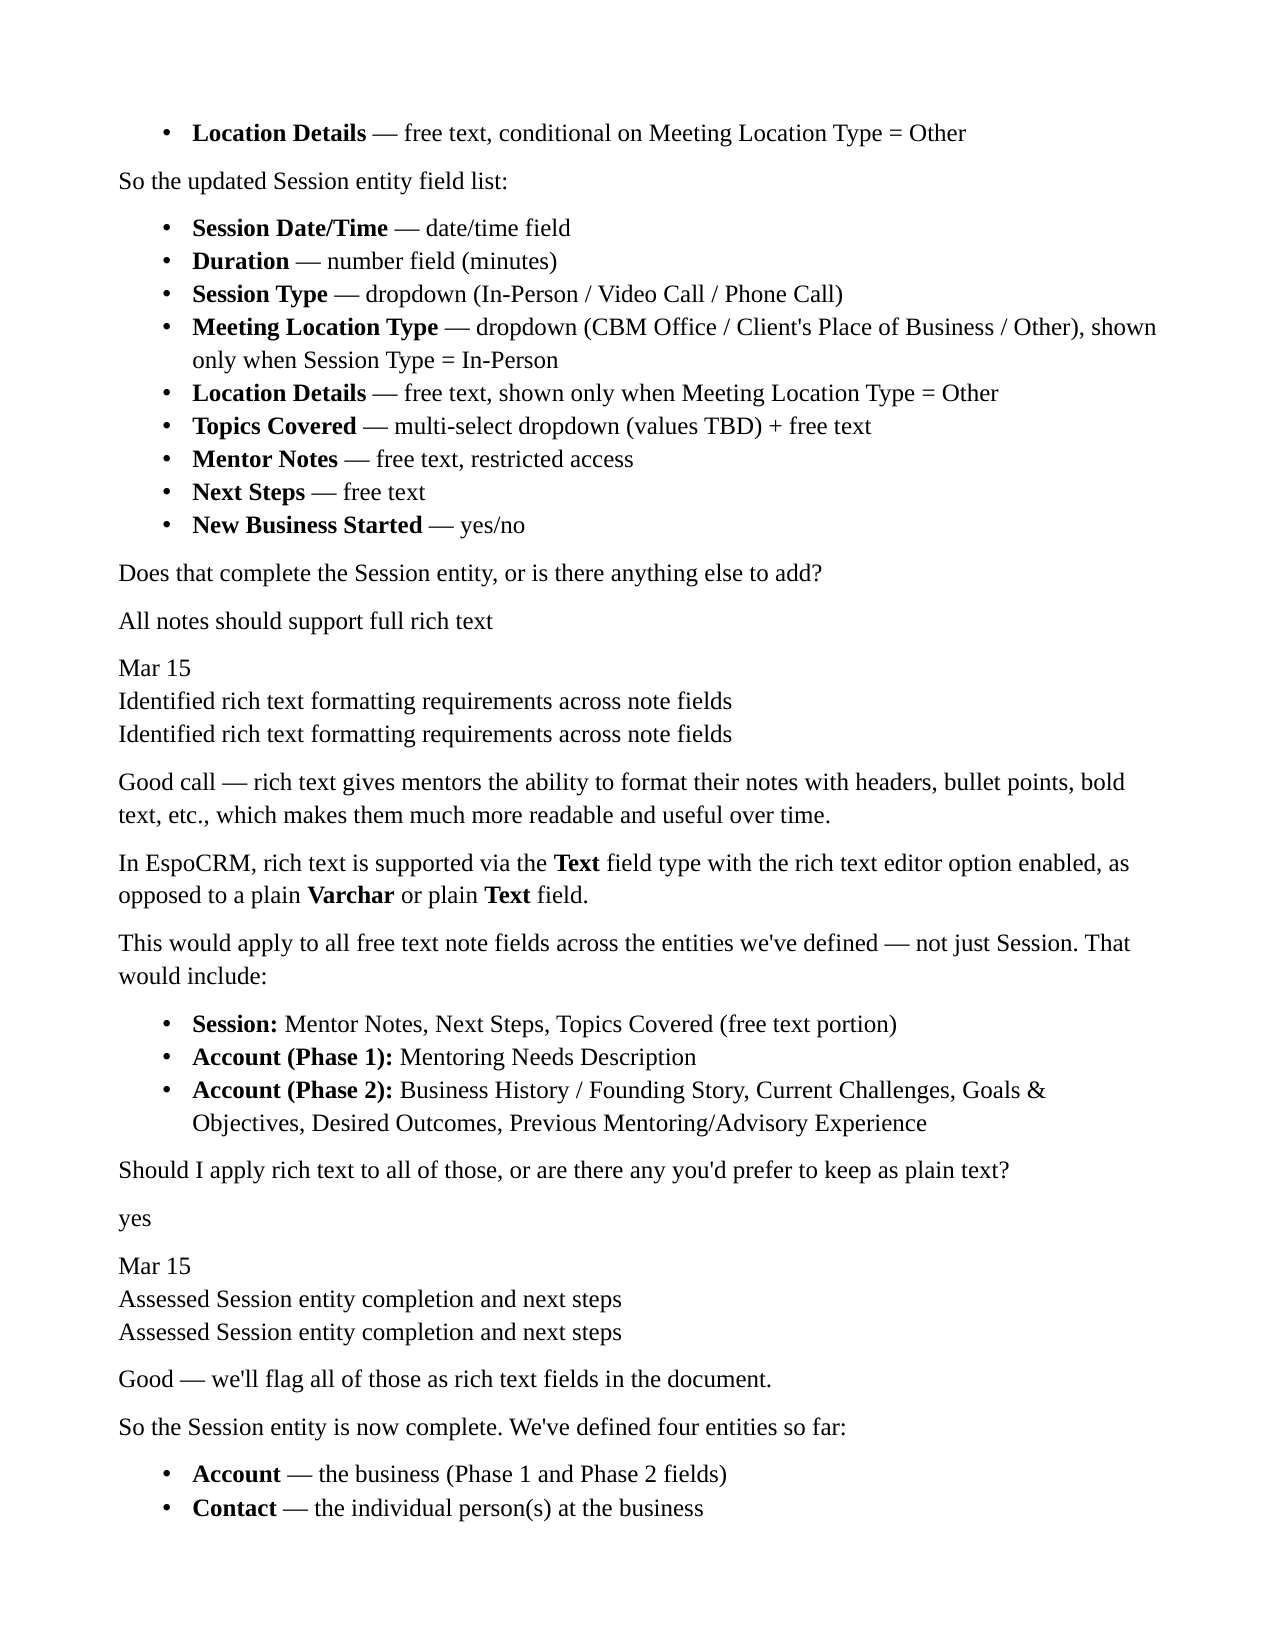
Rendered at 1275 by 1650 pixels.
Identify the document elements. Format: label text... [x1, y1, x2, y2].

text So the updated Session entity field list: [118, 166, 1157, 194]
text All notes should support full rich text [118, 606, 1157, 634]
list Meeting Location Type — dropdown (CBM Office / Client's Place of Business / Other), shown only when Session Type = In-Person [162, 312, 1157, 374]
list New Business Started — yes/no [162, 511, 1157, 539]
list Location Details — free text, conditional on Meeting Location Type = Other [162, 118, 1157, 147]
text Good — we'll flag all of those as rich text fields in the document. [118, 1364, 1157, 1393]
list Account — the business (Phase 1 and Phase 2 fields) [162, 1459, 1157, 1488]
list Contact — the individual person(s) at the business [162, 1493, 1157, 1521]
text Good call — rich text gives mentors the ability to format their notes with headers, bullet points, bold text, etc., which makes them much more readable and useful over time. [118, 767, 1157, 829]
list Duration — number field (minutes) [162, 246, 1157, 275]
text Assessed Session entity completion and next steps [118, 1317, 1157, 1346]
list Session: Mentor Notes, Next Steps, Topics Covered (free text portion) [162, 1009, 1157, 1038]
text So the Session entity is now complete. We've defined four entities so far: [118, 1412, 1157, 1441]
text In EspoCRM, rich text is supported via the Text field type with the rich text editor option enabled, as opposed to a plain Varchar or plain Text field. [118, 848, 1157, 909]
list Session Date/Time — date/time field [162, 213, 1157, 242]
text Identified rich text formatting requirements across note fields [118, 686, 1157, 715]
list Mentor Notes — free text, restricted access [162, 444, 1157, 473]
text Assessed Session entity completion and next steps [118, 1284, 1157, 1312]
list Location Details — free text, shown only when Meeting Location Type = Other [162, 378, 1157, 407]
text Should I apply rich text to all of those, or are there any you'd prefer to keep as plain text? [118, 1156, 1157, 1184]
text yes [118, 1203, 1157, 1232]
text Mar 15 [118, 653, 1157, 682]
text This would apply to all free text note fields across the entities we've defined — not just Session. That would include: [118, 928, 1157, 990]
text Identified rich text formatting requirements across note fields [118, 719, 1157, 748]
list Account (Phase 1): Mentoring Needs Description [162, 1042, 1157, 1071]
list Session Type — dropdown (In-Person / Video Call / Phone Call) [162, 279, 1157, 308]
list Topics Covered — multi-select dropdown (values TBD) + free text [162, 411, 1157, 440]
text Does that complete the Session entity, or is there anything else to add? [118, 558, 1157, 587]
list Account (Phase 2): Business History / Founding Story, Current Challenges, Goals & Objectives, Desired Outcomes, Previous Mentoring/Advisory Experience [162, 1075, 1157, 1137]
list Next Steps — free text [162, 477, 1157, 506]
text Mar 15 [118, 1251, 1157, 1279]
